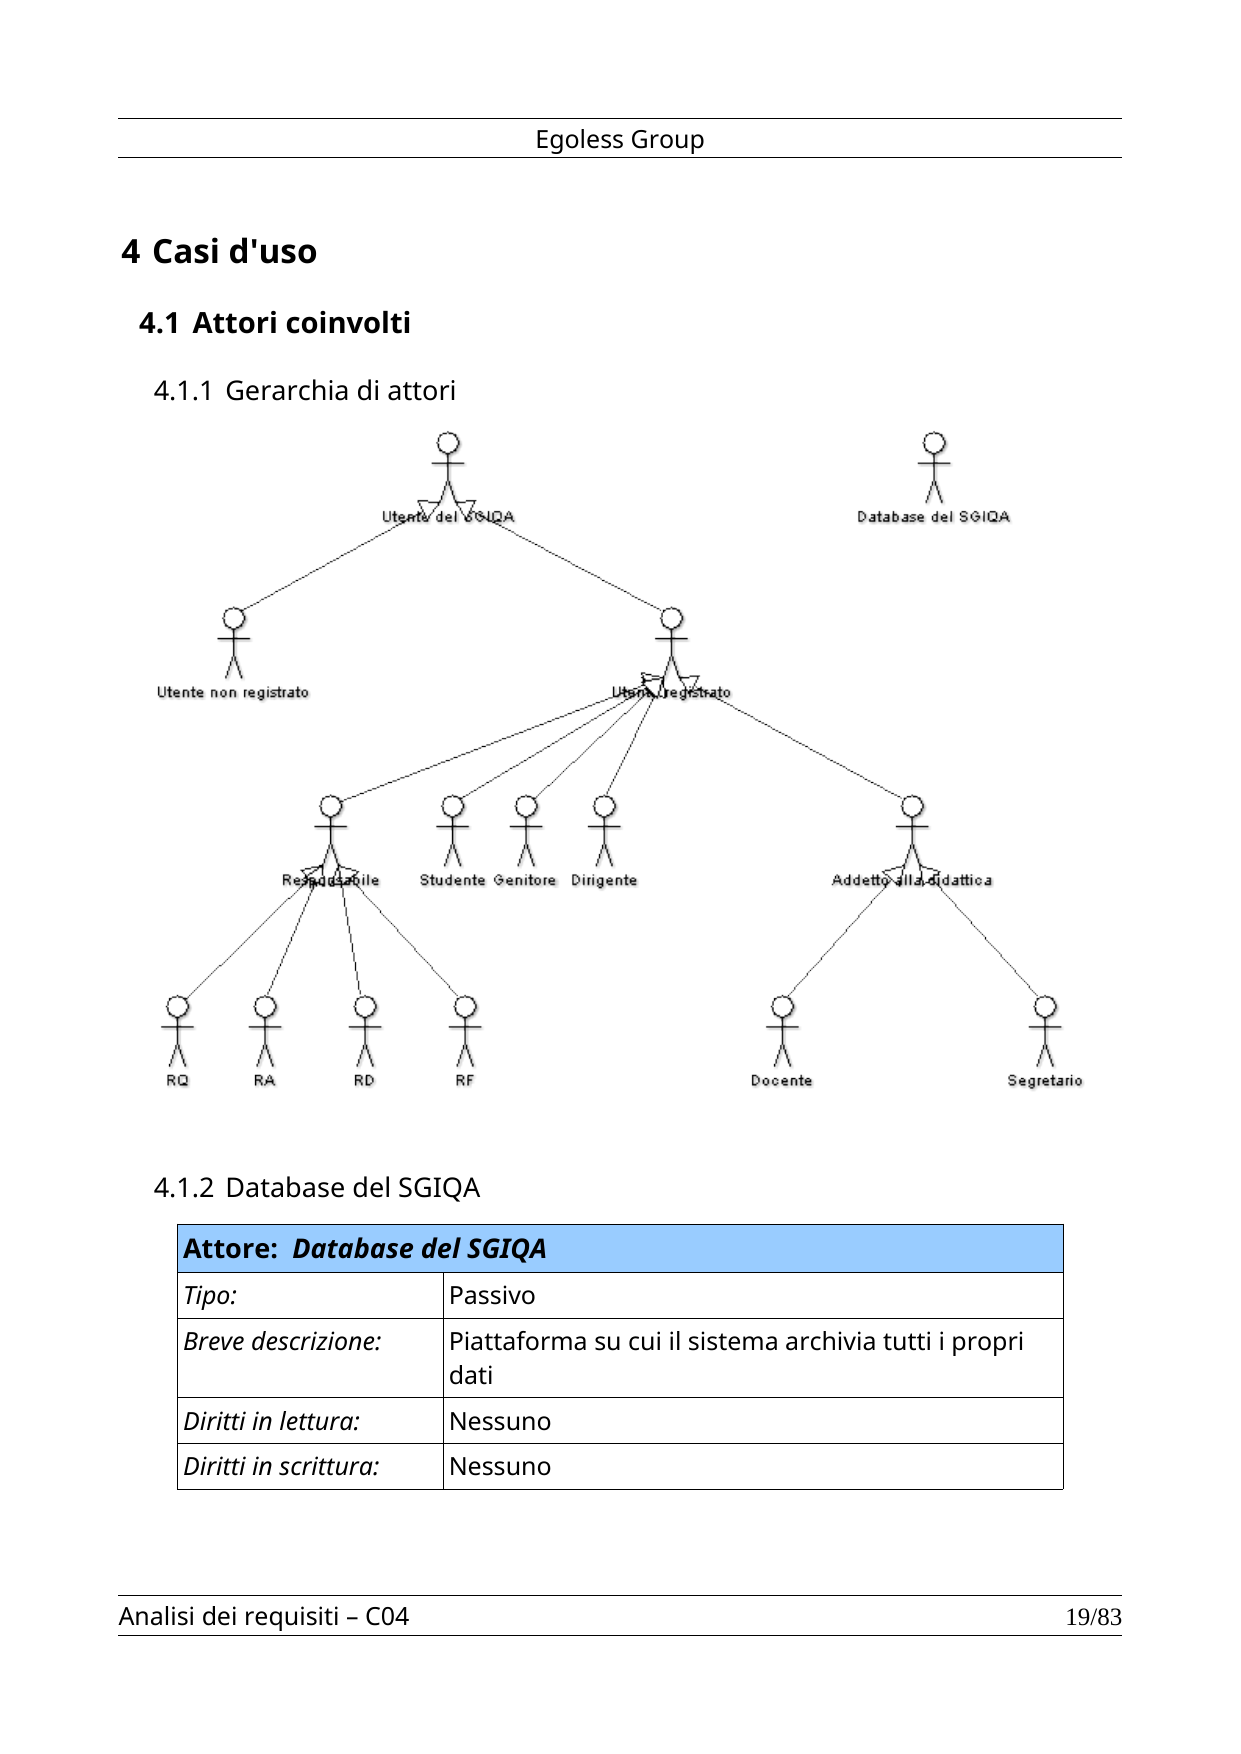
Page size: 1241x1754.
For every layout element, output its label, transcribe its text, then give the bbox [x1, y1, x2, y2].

subtitle Casi d'uso [121, 227, 1122, 273]
table_cell Piattaforma su cui il sistema archivia tutti i propri dati [444, 1319, 1063, 1397]
table_cell Tipo: [178, 1273, 443, 1318]
subtitle Attori coinvolti [139, 302, 1122, 342]
table_cell Nessuno [444, 1398, 1063, 1443]
table_cell Diritti in lettura: [178, 1398, 443, 1443]
subtitle Database del SGIQA [153, 1169, 1122, 1206]
picture [144, 426, 1096, 1103]
subtitle Gerarchia di attori [153, 371, 1122, 408]
table_cell Passivo [444, 1273, 1063, 1318]
table_cell Diritti in scrittura: [178, 1444, 443, 1488]
table_cell Nessuno [444, 1444, 1063, 1488]
table_header Attore: Database del SGIQA [178, 1225, 1063, 1272]
table_cell Breve descrizione: [178, 1319, 443, 1397]
